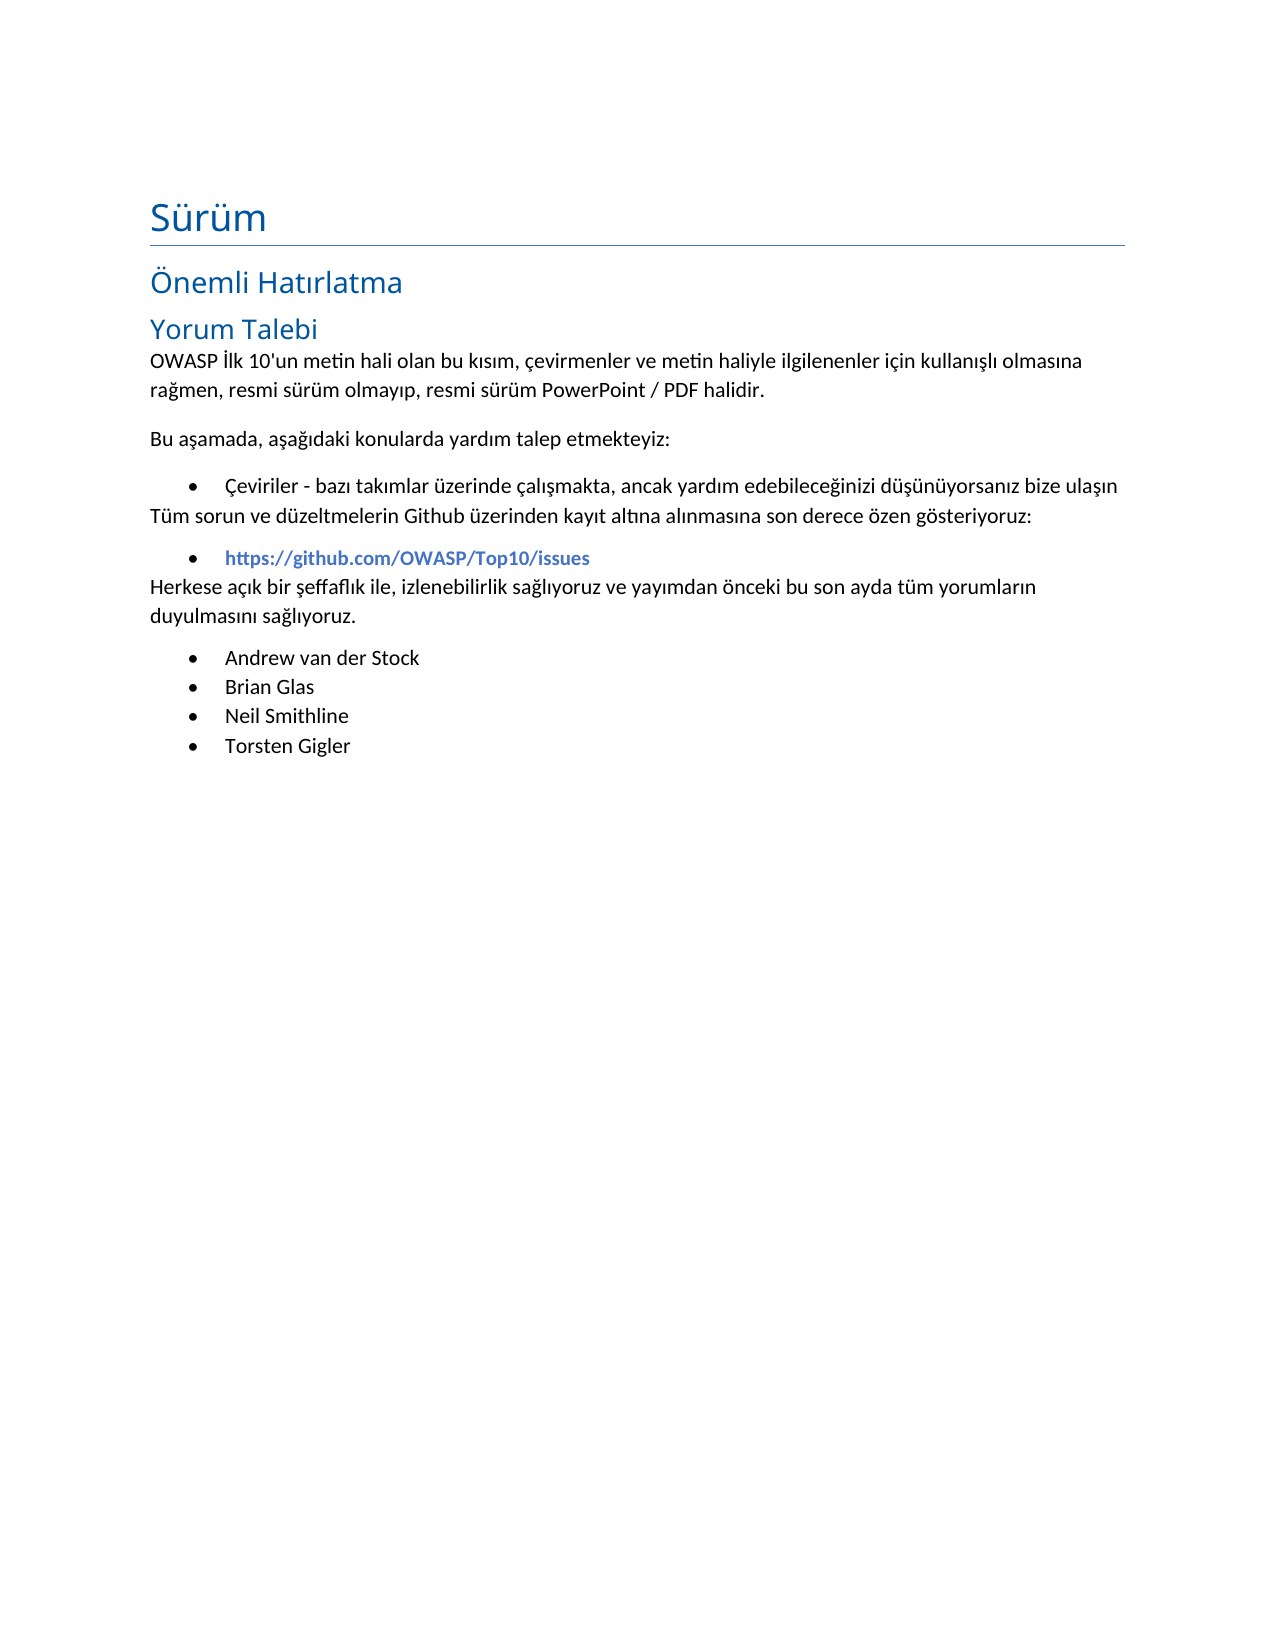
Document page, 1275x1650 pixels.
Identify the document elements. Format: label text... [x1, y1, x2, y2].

text Bu aşamada, aşağıdaki konularda yardım talep etmekteyiz: [150, 425, 1125, 451]
list Neil Smithline [187, 703, 1125, 729]
text Tüm sorun ve düzeltmelerin Github üzerinden kayıt altına alınmasına son derece özen gösteriyoruz: [150, 502, 1125, 529]
list Brian Glas [187, 673, 1125, 700]
text OWASP İlk 10'un metin hali olan bu kısım, çevirmenler ve metin haliyle ilgilenenler için kullanışlı olmasına rağmen, resmi sürüm olmayıp, resmi sürüm PowerPoint / PDF halidir. [150, 347, 1125, 403]
text Herkese açık bir şeffaflık ile, izlenebilirlik sağlıyoruz ve yayımdan önceki bu son ayda tüm yorumların duyulmasını sağlıyoruz. [150, 573, 1125, 629]
list Çeviriler - bazı takımlar üzerinde çalışmakta, ancak yardım edebileceğinizi düşünüyorsanız bize ulaşın [187, 473, 1125, 499]
list Andrew van der Stock [187, 644, 1125, 671]
subtitle Yorum Talebi [150, 311, 1125, 347]
subtitle Önemli Hatırlatma [150, 262, 1125, 302]
list Torsten Gigler [187, 732, 1125, 758]
subtitle Sürüm [150, 192, 1125, 245]
list https://github.com/OWASP/Top10/issues [187, 544, 1125, 570]
